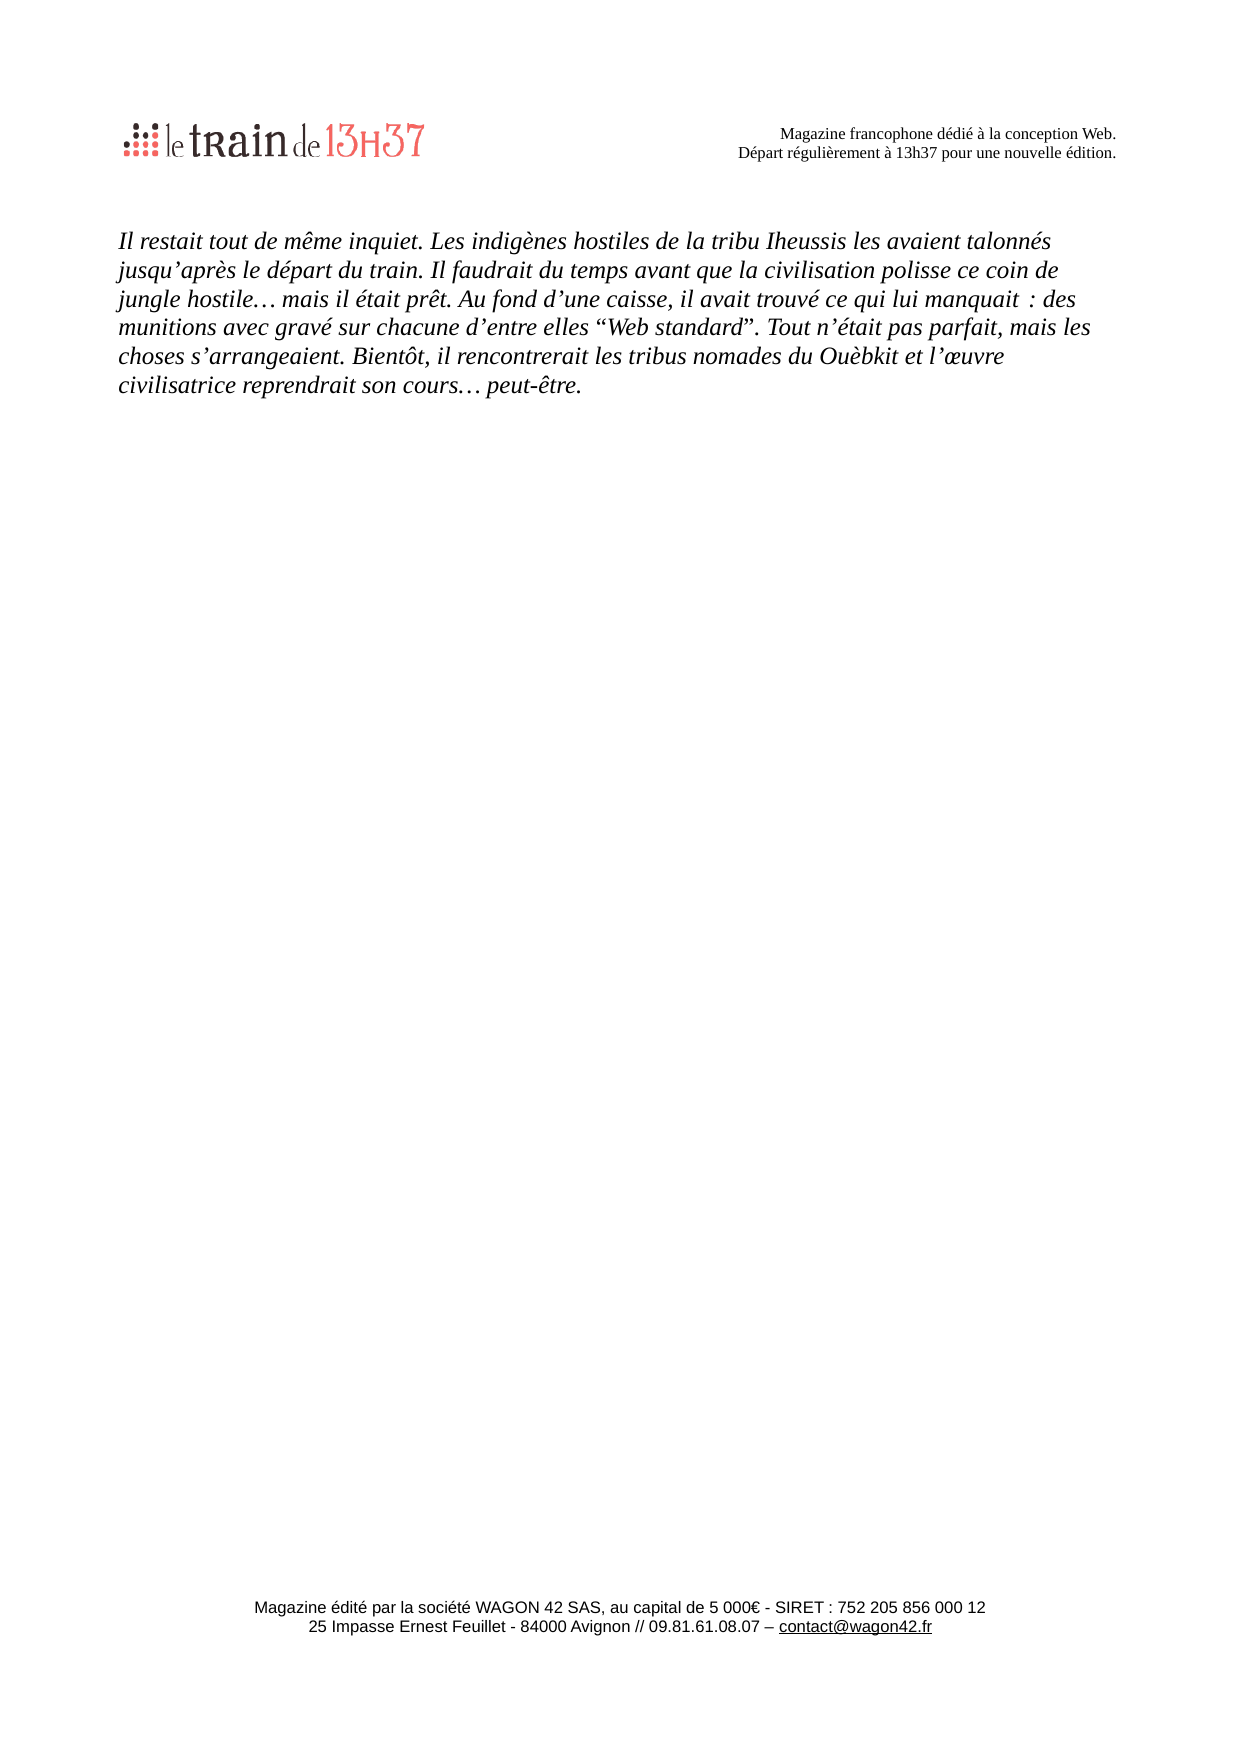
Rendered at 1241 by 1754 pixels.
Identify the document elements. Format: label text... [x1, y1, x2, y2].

picture [123, 123, 425, 157]
text Il restait tout de même inquiet. Les indigènes hostiles de la tribu Iheussis les avaient talonnés jusqu’après le départ du train. Il faudrait du temps avant que la civilisation polisse ce coin de jungle hostile… mais il était prêt. Au fond d’une caisse, il avait trouvé ce qui lui manquait : des munitions avec gravé sur chacune d’entre elles “Web standard”. Tout n’était pas parfait, mais les choses s’arrangeaient. Bientôt, il rencontrerait les tribus nomades du Ouèbkit et l’œuvre civilisatrice reprendrait son cours… peut-être. [118, 226, 1122, 399]
